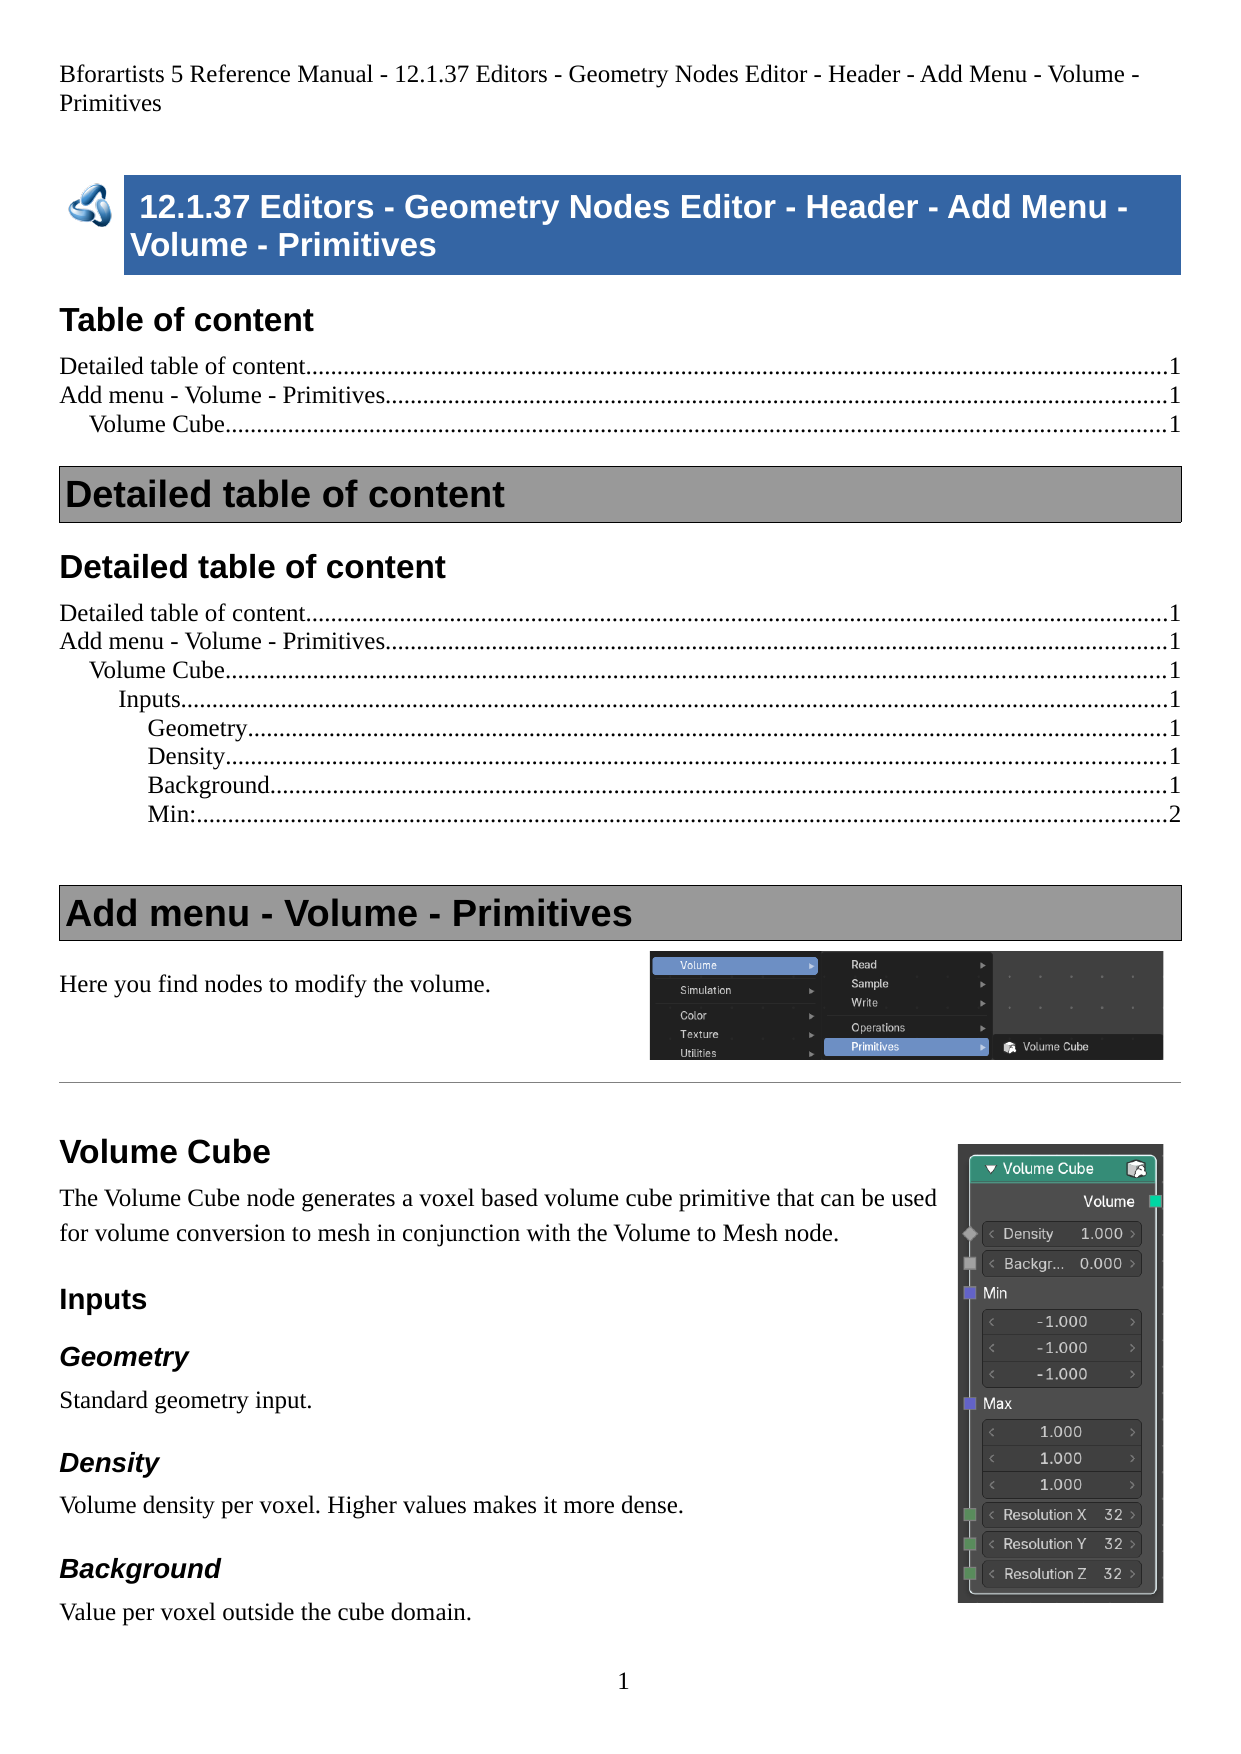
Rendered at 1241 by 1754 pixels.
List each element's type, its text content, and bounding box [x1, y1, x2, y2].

table_header 12.1.37 Editors - Geometry Nodes Editor - Header - Add Menu - Volume - Primitives [124, 175, 1181, 275]
text Background 1 [147, 770, 1181, 799]
text Inputs 1 [118, 684, 1181, 713]
text The Volume Cube node generates a voxel based volume cube primitive that can be used for volume conversion to mesh in conjunction with the Volume to Mesh node. [59, 1183, 957, 1247]
text Add menu - Volume - Primitives 1 [59, 626, 1181, 655]
text Volume density per voxel. Higher values makes it more dense. [59, 1491, 957, 1519]
text Here you find nodes to modify the volume. [59, 969, 649, 998]
table_header Detailed table of content [60, 467, 1181, 522]
subtitle Table of content [59, 300, 1181, 339]
text Volume Cube 1 [88, 655, 1181, 684]
subtitle Density [59, 1446, 957, 1478]
table_header [59, 175, 124, 275]
text Add menu - Volume - Primitives 1 [59, 380, 1181, 409]
subtitle Inputs [59, 1282, 957, 1315]
text Detailed table of content 1 [59, 351, 1181, 380]
table_header Add menu - Volume - Primitives [60, 886, 1181, 940]
subtitle Detailed table of content [59, 547, 1181, 585]
subtitle [1164, 1340, 1181, 1372]
subtitle [1164, 1282, 1181, 1315]
subtitle Volume Cube [59, 1132, 1181, 1171]
picture [65, 180, 114, 230]
text Detailed table of content 1 [59, 598, 1181, 626]
text Volume Cube 1 [88, 409, 1181, 438]
subtitle [1164, 1446, 1181, 1478]
text Standard geometry input. [59, 1385, 957, 1413]
subtitle Geometry [59, 1340, 957, 1372]
picture [957, 1144, 1164, 1603]
picture [649, 951, 1164, 1060]
text Geometry 1 [147, 713, 1181, 741]
text Density 1 [147, 741, 1181, 770]
subtitle [1164, 1552, 1181, 1584]
text Value per voxel outside the cube domain. [59, 1597, 1181, 1625]
text Min: 2 [147, 799, 1181, 828]
subtitle Background [59, 1552, 957, 1584]
